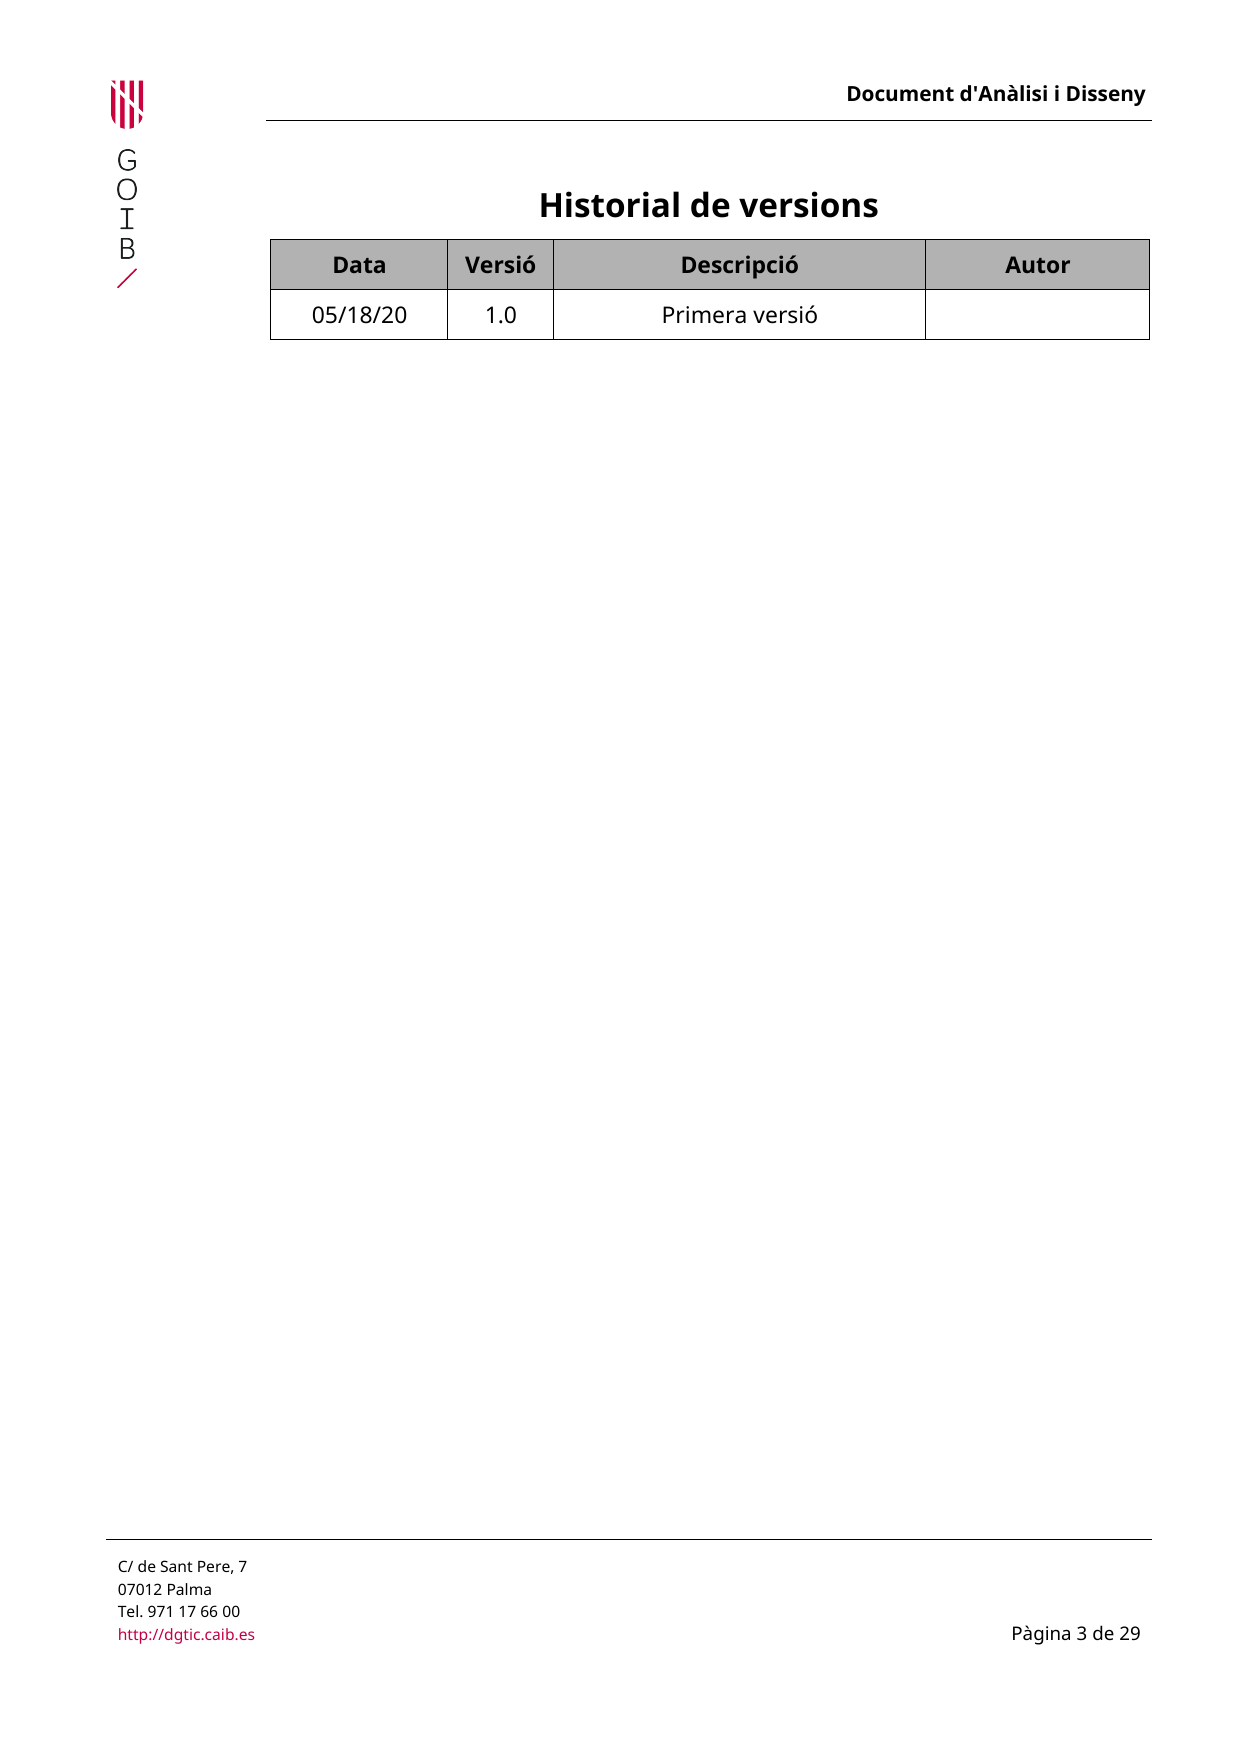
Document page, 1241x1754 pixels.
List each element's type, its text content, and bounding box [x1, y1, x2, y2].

table_header Descripció [554, 240, 925, 289]
table_cell Primera versió [554, 290, 925, 339]
subtitle Historial de versions [266, 181, 1152, 227]
table_cell [926, 290, 1149, 339]
table_cell 1.0 [448, 290, 553, 339]
picture [82, 57, 172, 319]
table_header Autor [926, 240, 1149, 289]
table_cell 18/05/20 [271, 290, 447, 339]
table_header Data [271, 240, 447, 289]
table_header Versió [448, 240, 553, 289]
